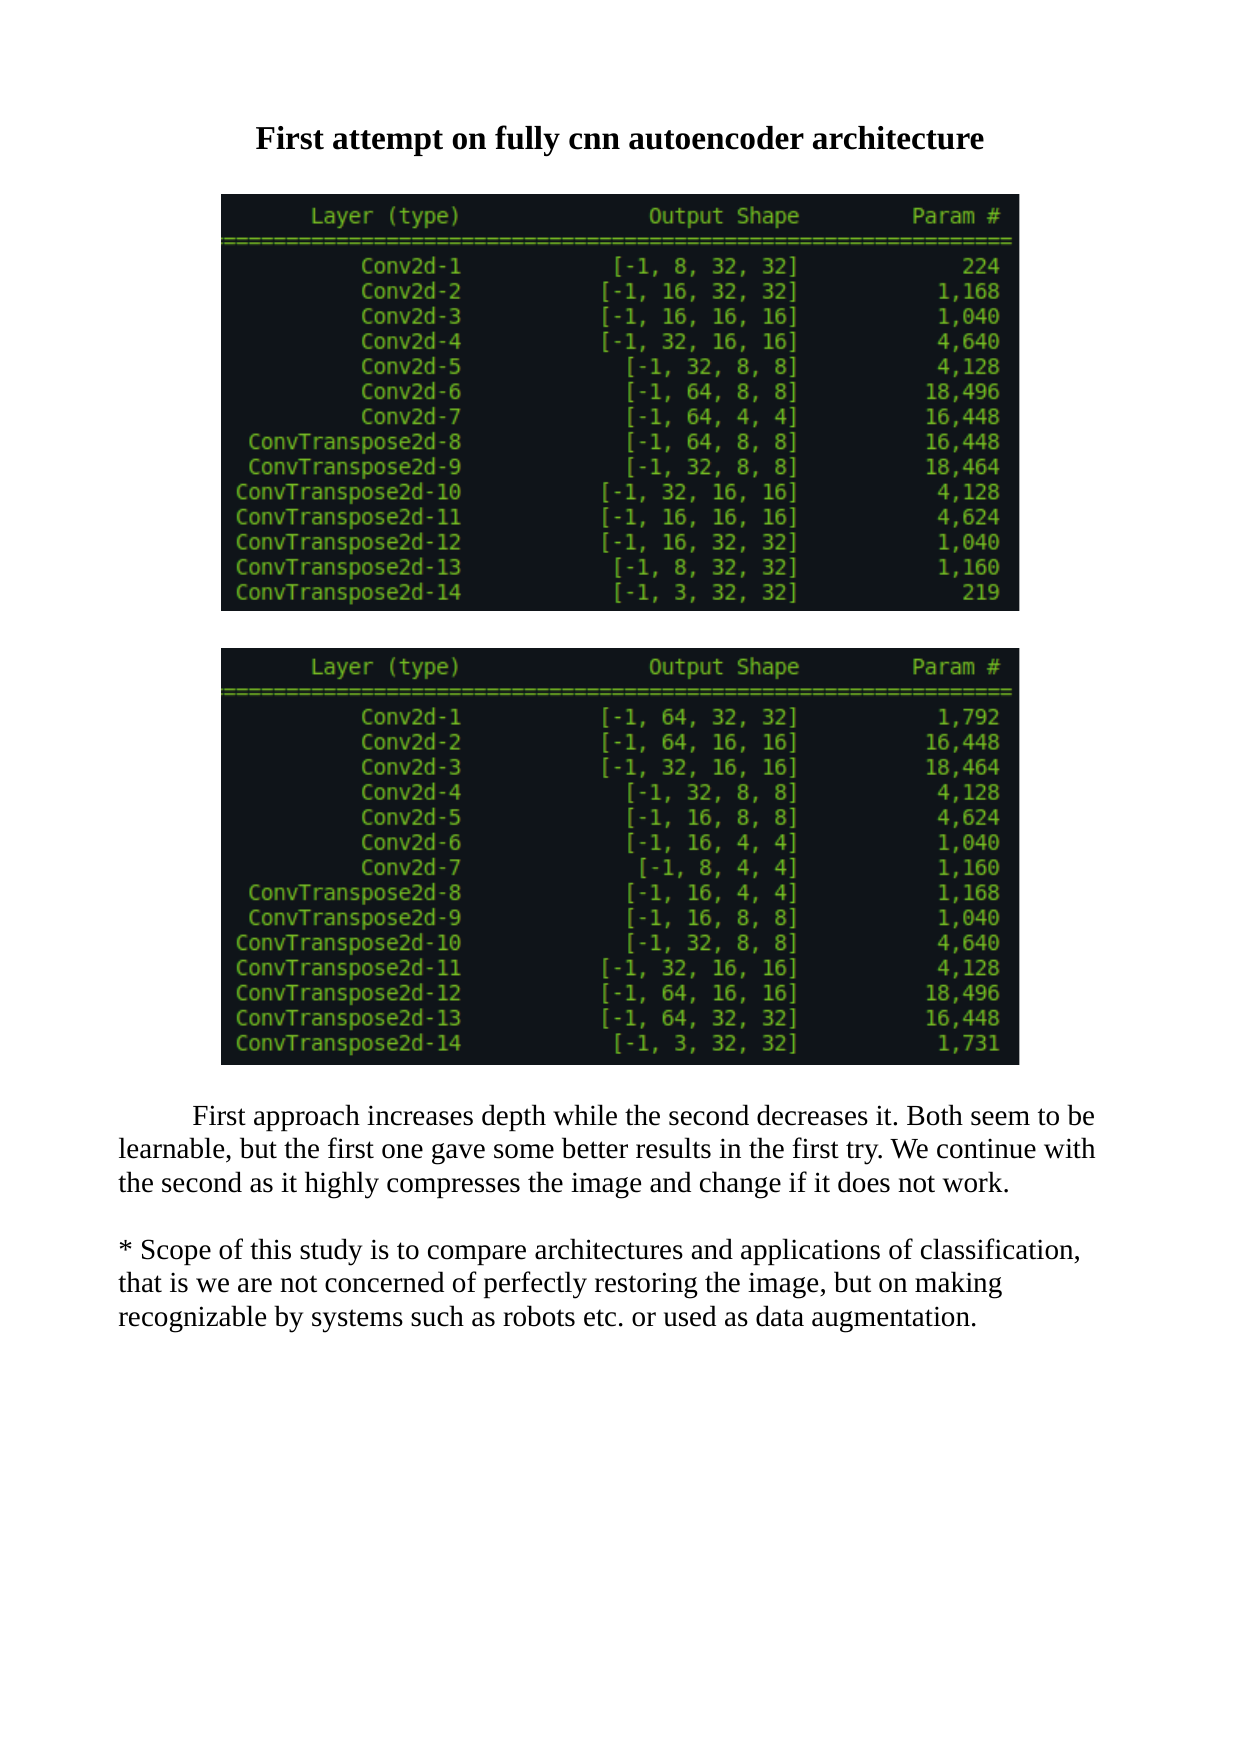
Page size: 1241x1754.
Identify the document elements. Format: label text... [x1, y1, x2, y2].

text First approach increases depth while the second decreases it. Both seem to be learnable, but the first one gave some better results in the first try. We continue with the second as it highly compresses the image and change if it does not work. [118, 1098, 1122, 1198]
text * Scope of this study is to compare architectures and applications of classification, that is we are not concerned of perfectly restoring the image, but on making recognizable by systems such as robots etc. or used as data augmentation. [118, 1232, 1122, 1333]
text First attempt on fully cnn autoencoder architecture [118, 118, 1122, 156]
picture [221, 648, 1020, 1065]
picture [221, 194, 1020, 611]
